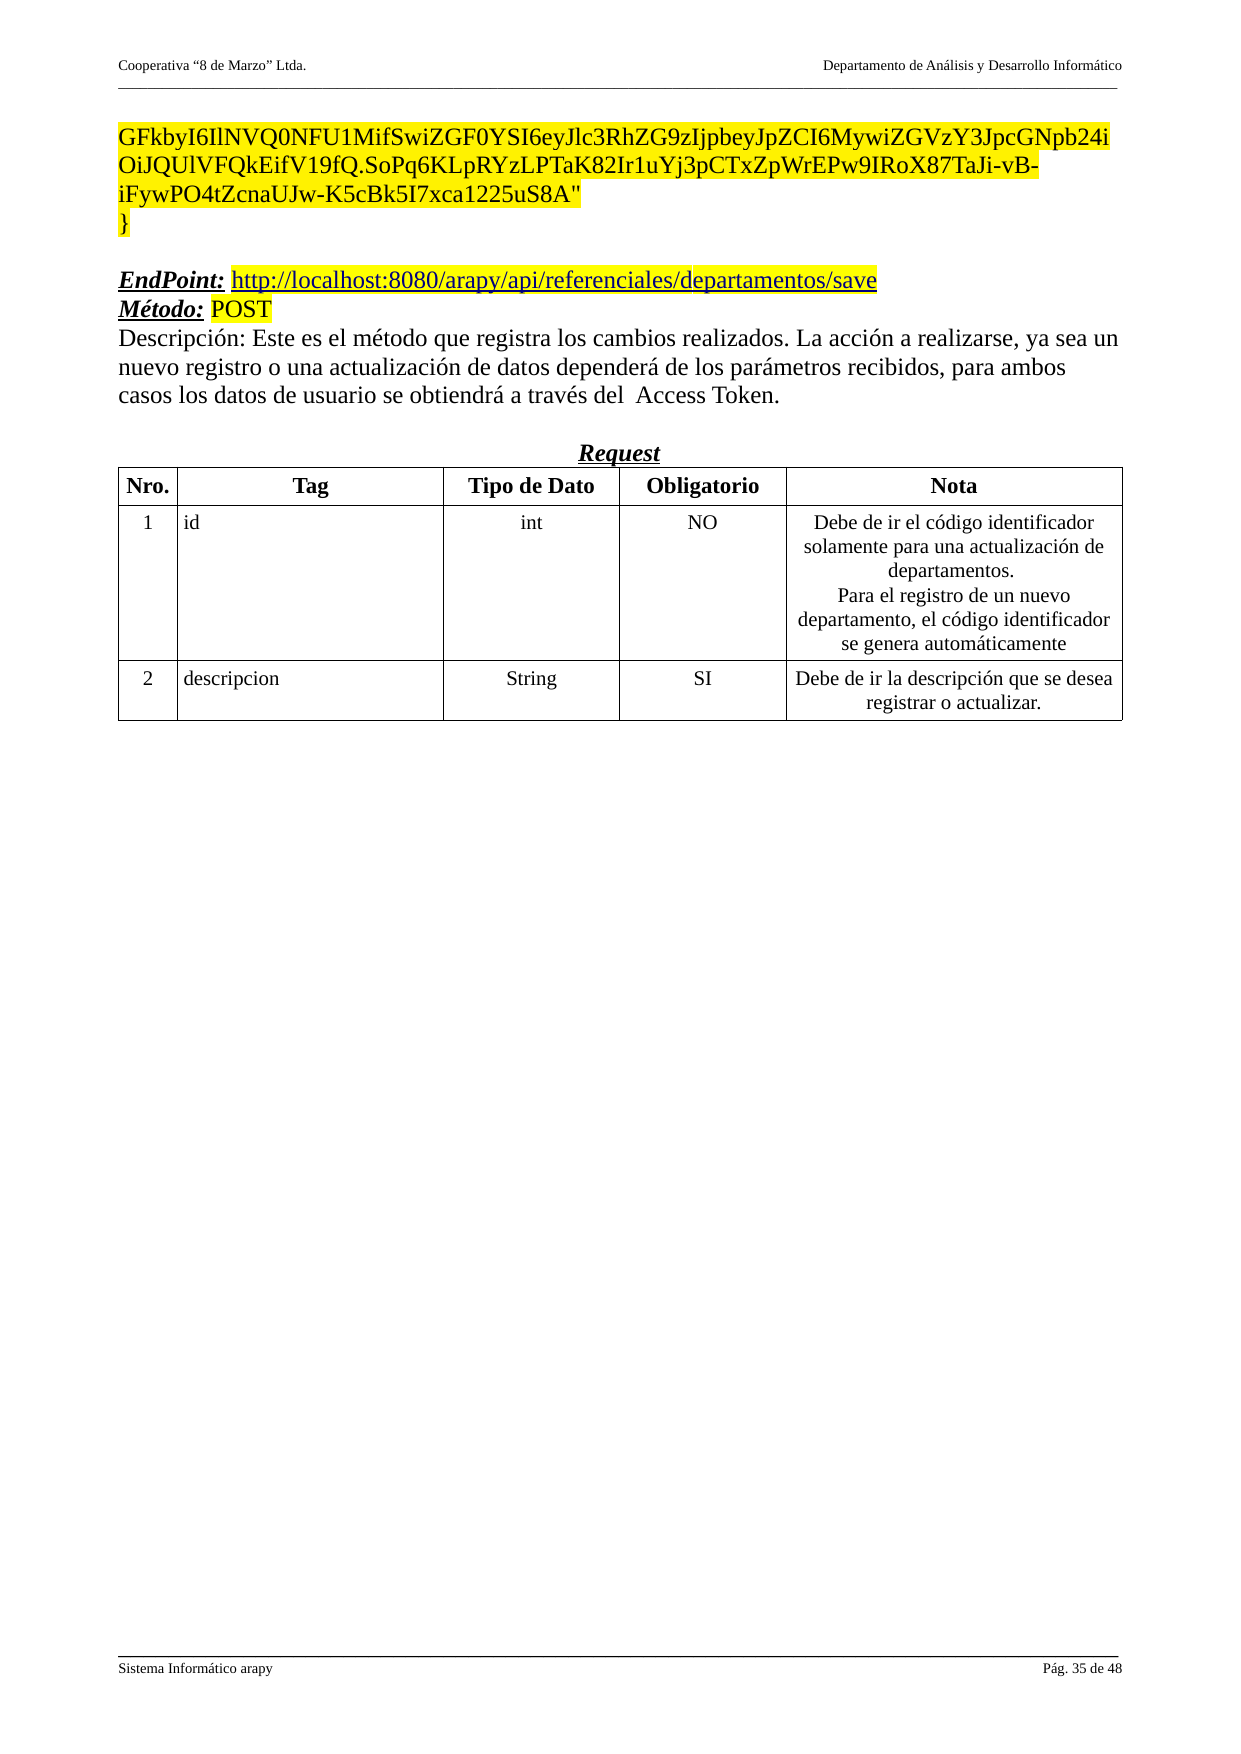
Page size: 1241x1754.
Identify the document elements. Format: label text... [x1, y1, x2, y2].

table_header Nota [787, 468, 1122, 504]
table_cell descripcion [178, 661, 443, 720]
table_cell id [178, 506, 443, 660]
text Descripción: Este es el método que registra los cambios realizados. La acción a realizarse, ya sea un nuevo registro o una actualización de datos dependerá de los parámetros recibidos, para ambos casos los datos de usuario se obtiendrá a través del Access Token. [118, 323, 1122, 409]
table_cell Debe de ir el código identificador solamente para una actualización de departamentos. Para el registro de un nuevo departamento, el código identificador se genera automáticamente [787, 506, 1122, 660]
table_cell SI [620, 661, 786, 720]
table_header Nro. [119, 468, 177, 504]
table_cell 2 [119, 661, 177, 720]
table_cell String [444, 661, 619, 720]
text Request [118, 438, 1122, 467]
table_cell Debe de ir la descripción que se desea registrar o actualizar. [787, 661, 1122, 720]
text Método: POST [118, 294, 1122, 323]
table_cell 1 [119, 506, 177, 660]
table_header Tag [178, 468, 443, 504]
table_header Obligatorio [620, 468, 786, 504]
text } [118, 208, 1122, 237]
text GFkbyI6IlNVQ0NFU1MifSwiZGF0YSI6eyJlc3RhZG9zIjpbeyJpZCI6MywiZGVzY3JpcGNpb24iOiJQUlVFQkEifV19fQ.SoPq6KLpRYzLPTaK82Ir1uYj3pCTxZpWrEPw9IRoX87TaJi-vB-iFywPO4tZcnaUJw-K5cBk5I7xca1225uS8A" [118, 122, 1122, 208]
table_header Tipo de Dato [444, 468, 619, 504]
table_cell int [444, 506, 619, 660]
text EndPoint: http://localhost:8080/arapy/api/referenciales/departamentos/save [118, 265, 1122, 294]
table_cell NO [620, 506, 786, 660]
